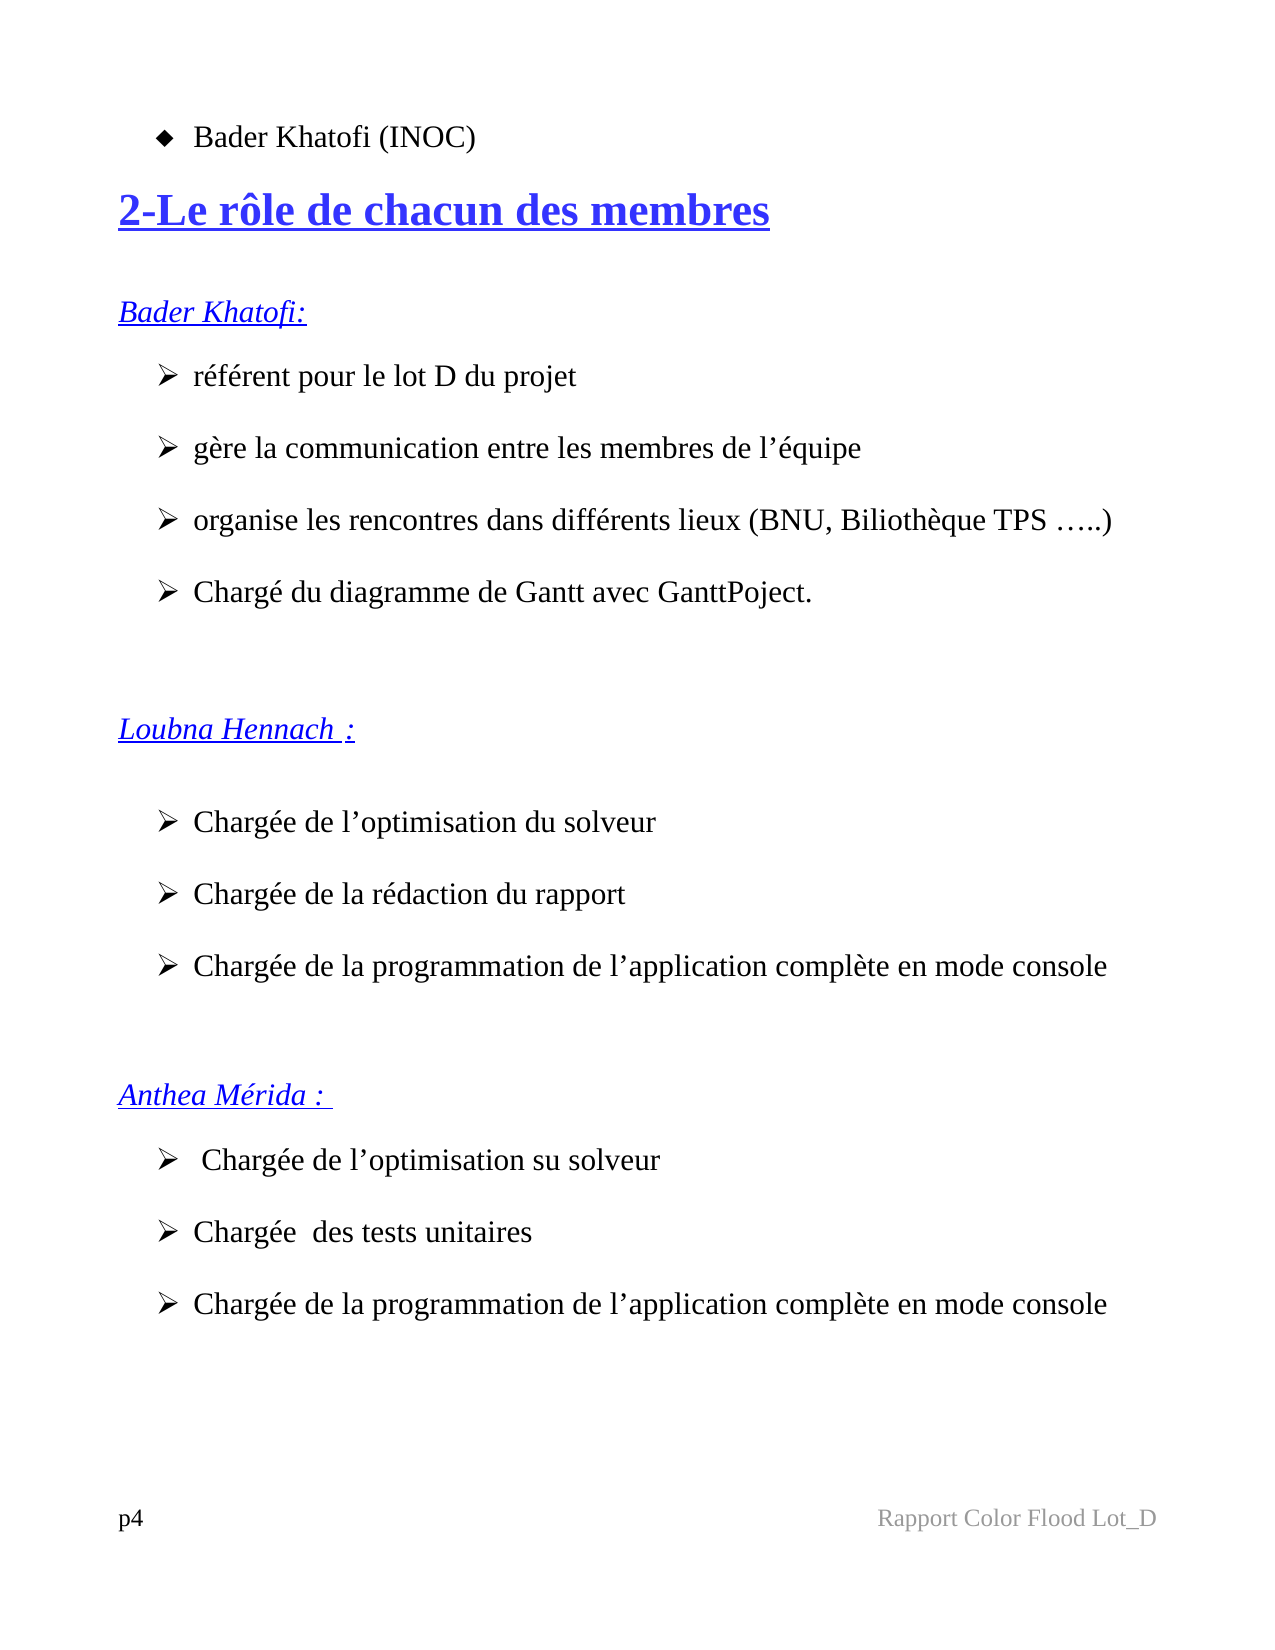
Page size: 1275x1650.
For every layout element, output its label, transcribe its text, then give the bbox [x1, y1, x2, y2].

list organise les rencontres dans différents lieux (BNU, Biliothèque TPS …..) [156, 501, 1157, 537]
list Chargée de l’optimisation su solveur [156, 1141, 1157, 1177]
list gère la communication entre les membres de l’équipe [156, 429, 1157, 466]
list Chargée de la programmation de l’application complète en mode console [156, 1285, 1157, 1321]
list Chargée de la programmation de l’application complète en mode console [156, 947, 1157, 983]
list Chargé du diagramme de Gantt avec GanttPoject. [156, 573, 1157, 609]
list Chargée de la rédaction du rapport [156, 875, 1157, 911]
list Chargée de l’optimisation du solveur [156, 803, 1157, 839]
text Anthea Mérida : [118, 1076, 1157, 1112]
text Bader Khatofi: [118, 293, 1157, 329]
list Chargée des tests unitaires [156, 1213, 1157, 1249]
text 2-Le rôle de chacun des membres [118, 183, 1157, 236]
list Bader Khatofi (INOC) [156, 118, 1157, 154]
text Loubna Hennach : [118, 710, 1157, 746]
list référent pour le lot D du projet [156, 358, 1157, 394]
